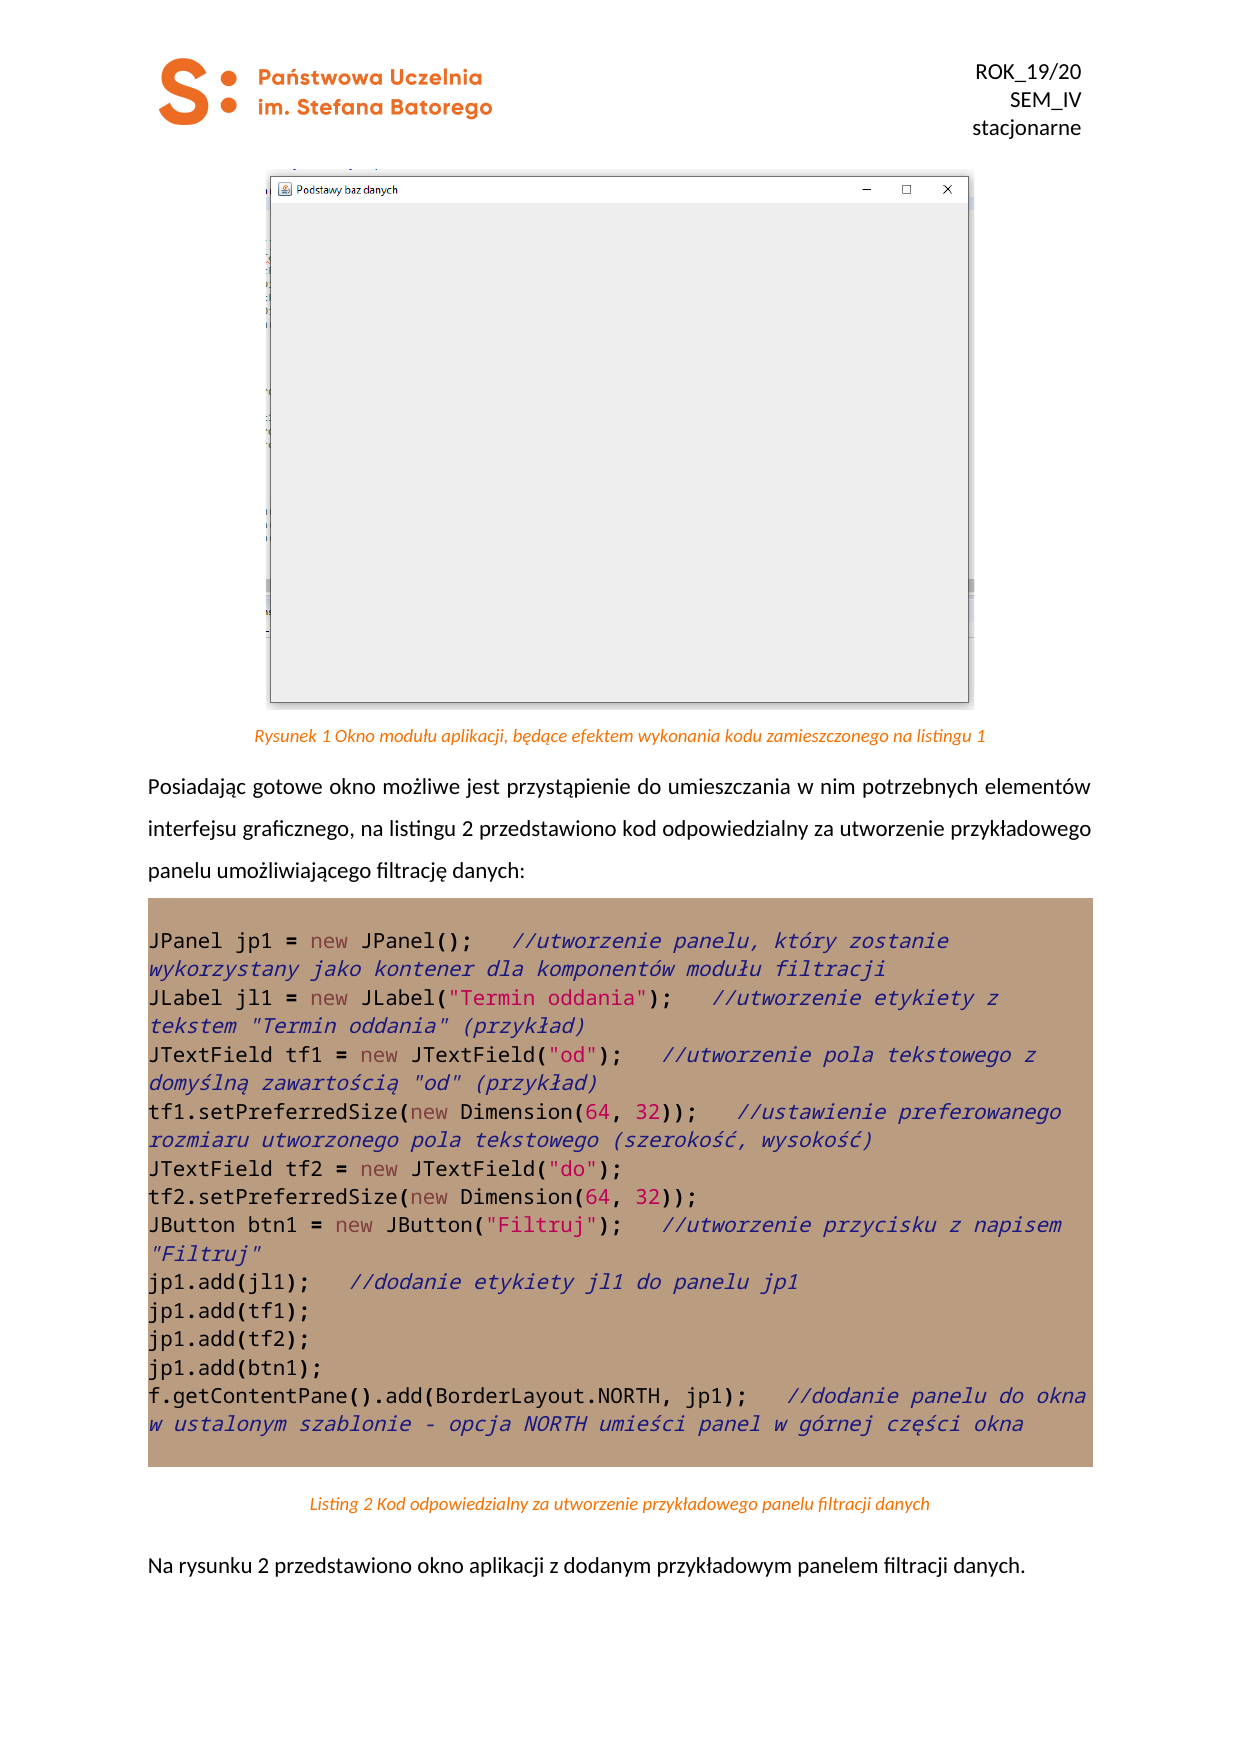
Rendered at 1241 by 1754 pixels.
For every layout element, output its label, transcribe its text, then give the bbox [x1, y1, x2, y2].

text Posiadając gotowe okno możliwe jest przystąpienie do umieszczania w nim potrzebnych elementów interfejsu graficznego, na listingu 2 przedstawiono kod odpowiedzialny za utworzenie przykładowego panelu umożliwiającego filtrację danych: [148, 772, 1093, 884]
text JLabel jl1 = new JLabel("Termin oddania"); //utworzenie etykiety z tekstem "Termin oddania" (przykład) [148, 983, 1093, 1040]
text JPanel jp1 = new JPanel(); //utworzenie panelu, który zostanie wykorzystany jako kontener dla komponentów modułu filtracji [148, 926, 1093, 983]
text f.getContentPane().add(BorderLayout.NORTH, jp1); //dodanie panelu do okna w ustalonym szablonie - opcja NORTH umieści panel w górnej części okna [148, 1381, 1093, 1438]
text jp1.add(tf1); [148, 1296, 1093, 1324]
text jp1.add(tf2); [148, 1324, 1093, 1353]
text tf2.setPreferredSize(new Dimension(64, 32)); [148, 1182, 1093, 1211]
text jp1.add(jl1); //dodanie etykiety jl1 do panelu jp1 [148, 1267, 1093, 1296]
picture [265, 169, 975, 710]
text JButton btn1 = new JButton("Filtruj"); //utworzenie przycisku z napisem "Filtruj" [148, 1211, 1093, 1267]
text Rysunek 1 Okno modułu aplikacji, będące efektem wykonania kodu zamieszczonego na listingu 1 [148, 724, 1093, 747]
text jp1.add(btn1); [148, 1353, 1093, 1381]
text JTextField tf2 = new JTextField("do"); [148, 1154, 1093, 1182]
text Na rysunku 2 przedstawiono okno aplikacji z dodanym przykładowym panelem filtracji danych. [148, 1551, 1093, 1579]
text Listing 2 Kod odpowiedzialny za utworzenie przykładowego panelu filtracji danych [148, 1492, 1093, 1515]
picture [158, 58, 492, 125]
text tf1.setPreferredSize(new Dimension(64, 32)); //ustawienie preferowanego rozmiaru utworzonego pola tekstowego (szerokość, wysokość) [148, 1097, 1093, 1154]
text JTextField tf1 = new JTextField("od"); //utworzenie pola tekstowego z domyślną zawartością "od" (przykład) [148, 1040, 1093, 1097]
